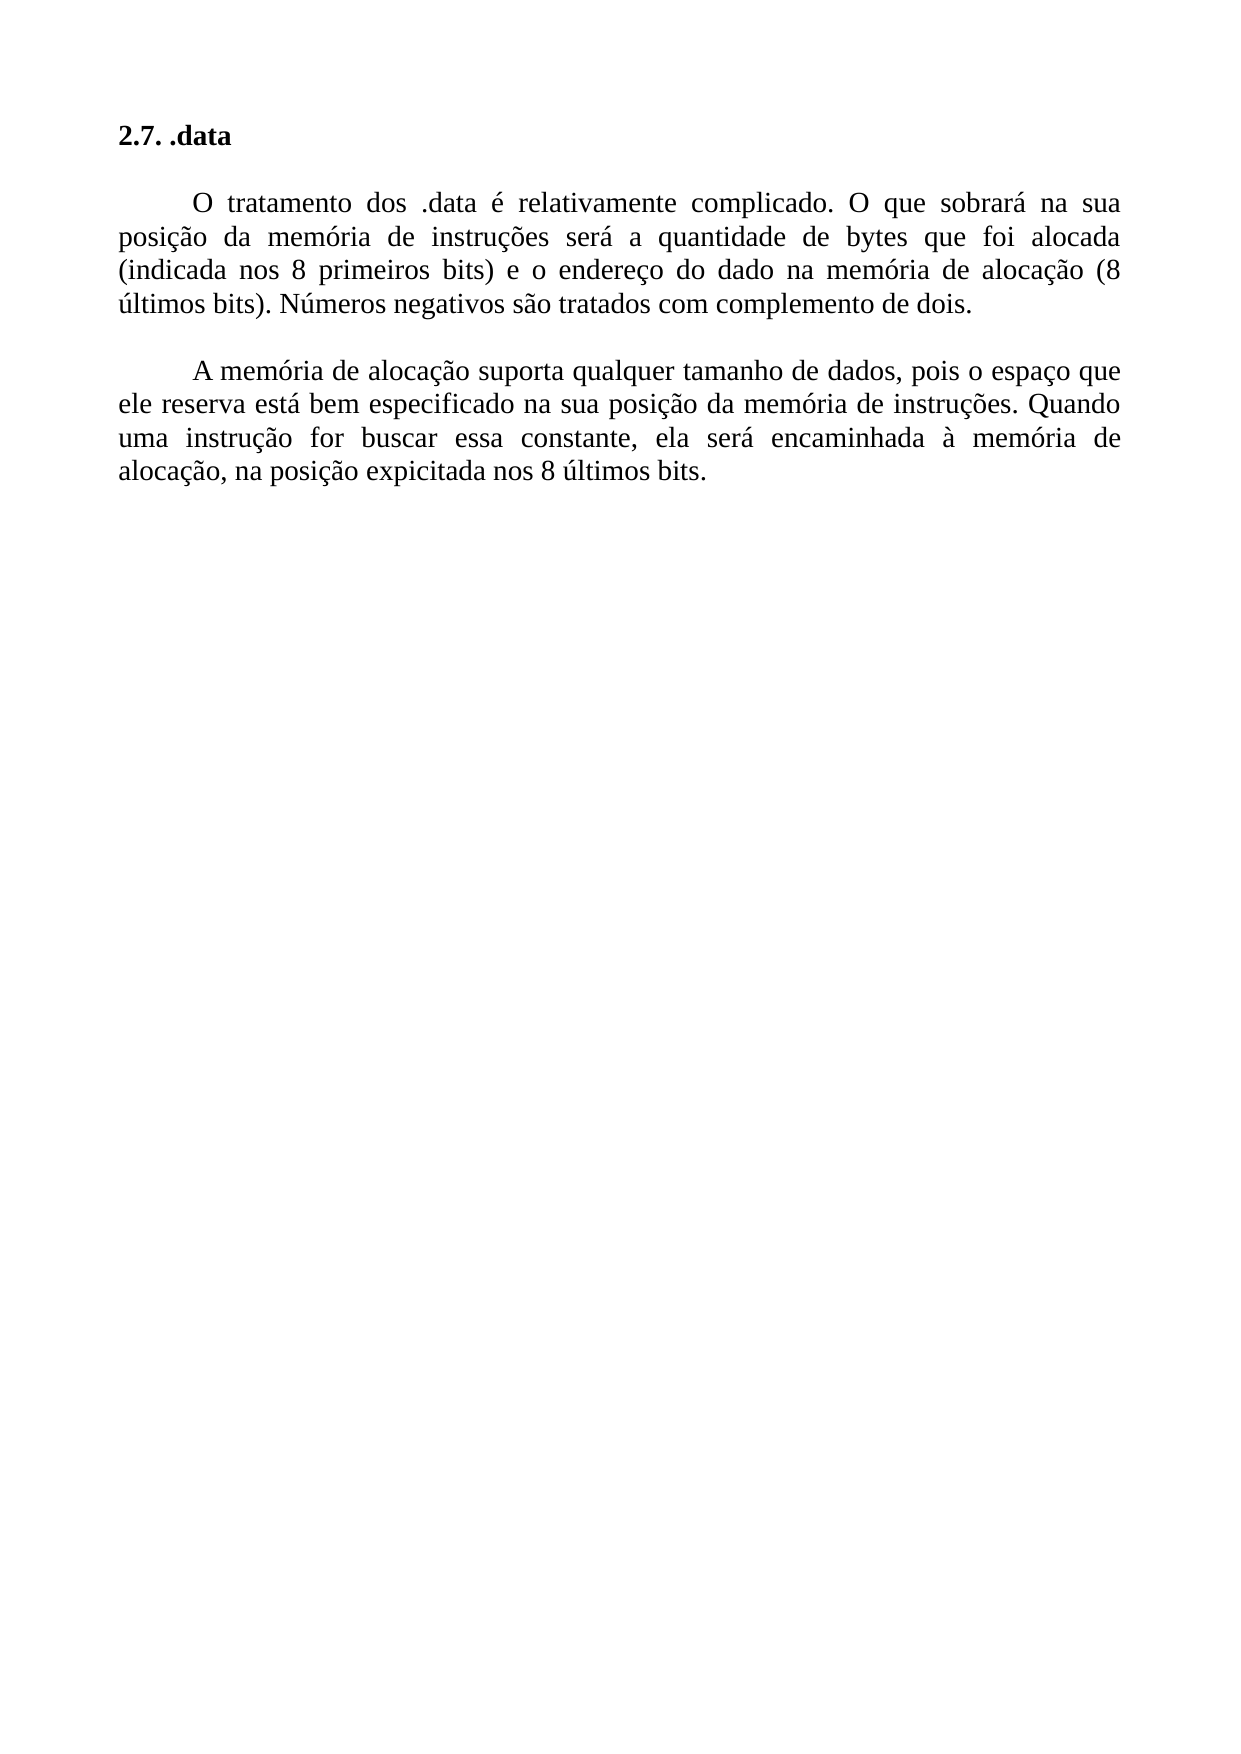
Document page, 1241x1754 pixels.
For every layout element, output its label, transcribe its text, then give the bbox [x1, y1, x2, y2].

text O tratamento dos .data é relativamente complicado. O que sobrará na sua posição da memória de instruções será a quantidade de bytes que foi alocada (indicada nos 8 primeiros bits) e o endereço do dado na memória de alocação (8 últimos bits). Números negativos são tratados com complemento de dois. [118, 185, 1122, 319]
text A memória de alocação suporta qualquer tamanho de dados, pois o espaço que ele reserva está bem especificado na sua posição da memória de instruções. Quando uma instrução for buscar essa constante, ela será encaminhada à memória de alocação, na posição expicitada nos 8 últimos bits. [118, 353, 1122, 487]
text 2.7. .data [118, 118, 1122, 152]
